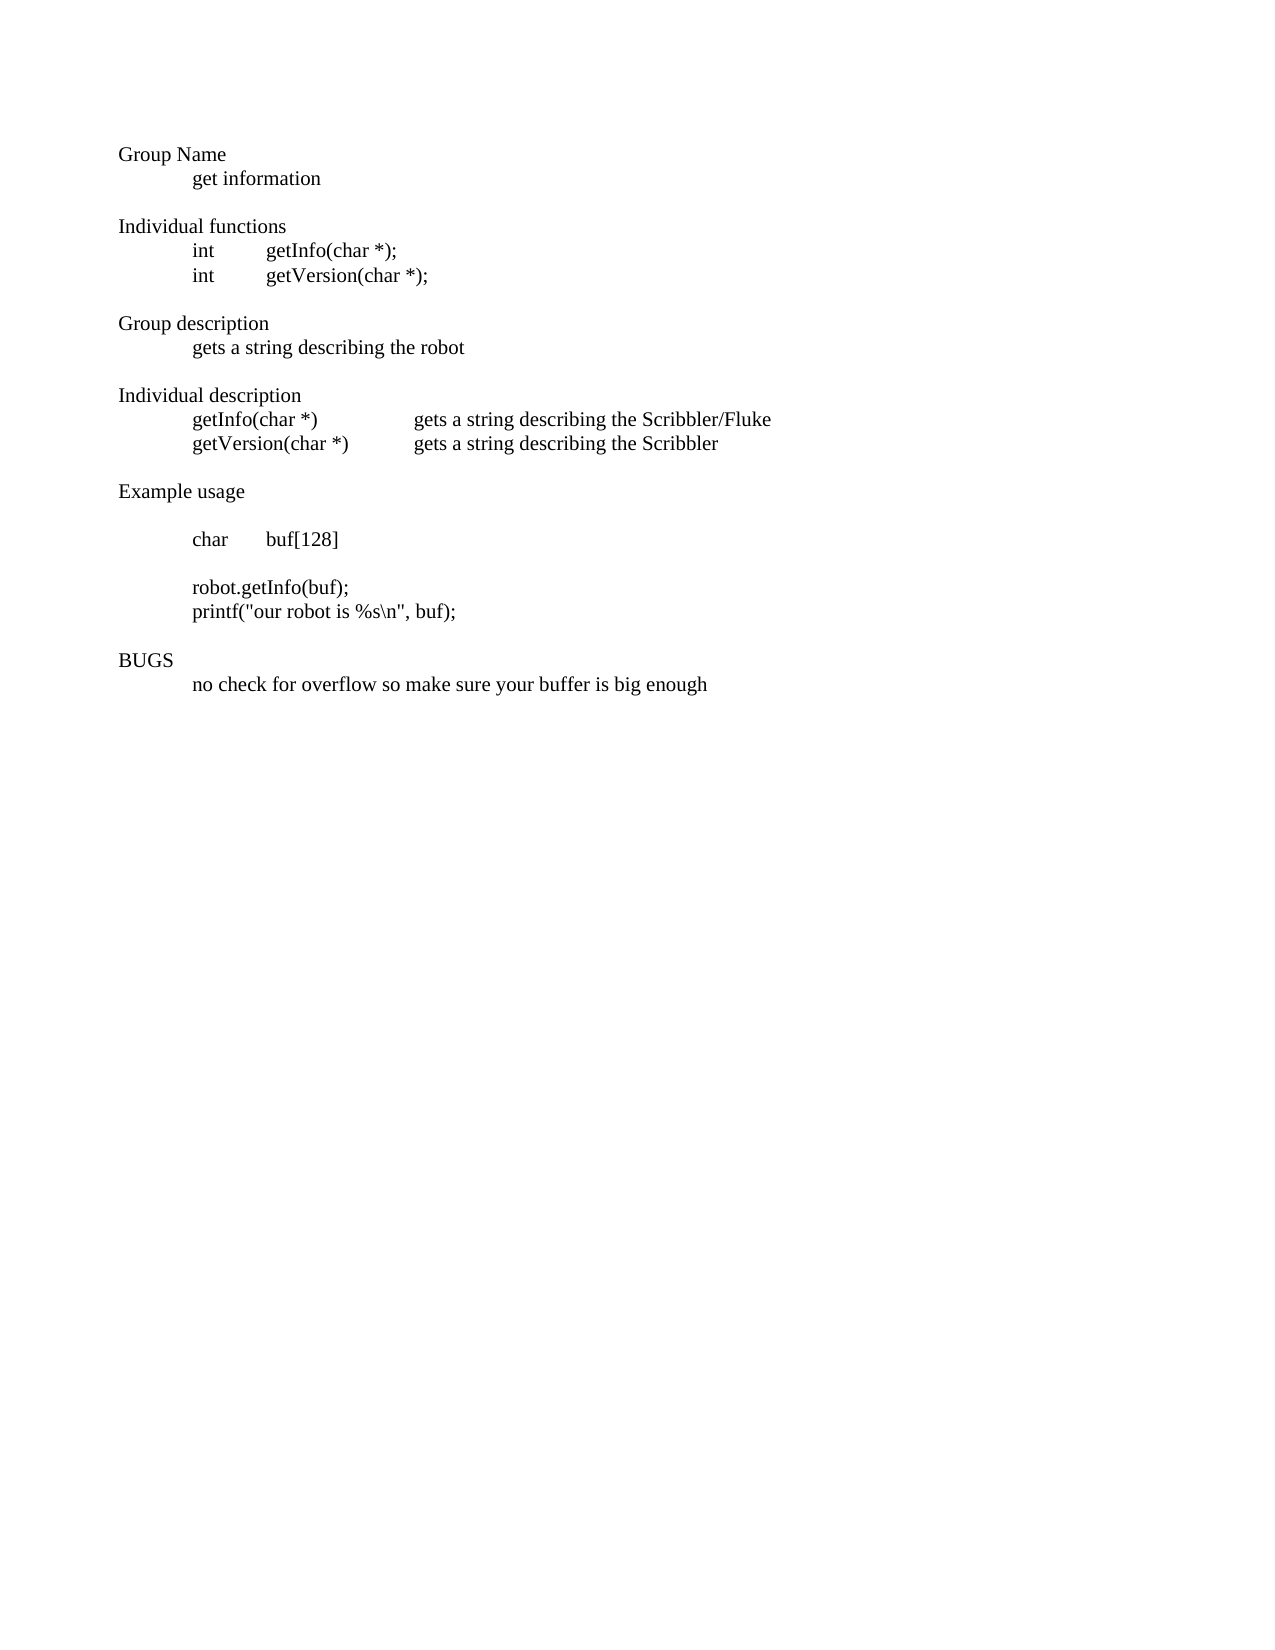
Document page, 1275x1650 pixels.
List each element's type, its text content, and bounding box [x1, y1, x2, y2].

text getVersion(char *) gets a string describing the Scribbler [118, 431, 1157, 455]
text Individual description [118, 383, 1157, 407]
text char buf[128] [118, 527, 1157, 551]
text get information [118, 166, 1157, 190]
text printf("our robot is %s\n", buf); [118, 599, 1157, 623]
text no check for overflow so make sure your buffer is big enough [118, 672, 1157, 696]
text robot.getInfo(buf); [118, 575, 1157, 599]
text int getVersion(char *); [118, 262, 1157, 287]
text BUGS [118, 647, 1157, 672]
text gets a string describing the robot [118, 335, 1157, 359]
text int getInfo(char *); [118, 238, 1157, 262]
text Example usage [118, 479, 1157, 503]
text getInfo(char *) gets a string describing the Scribbler/Fluke [118, 407, 1157, 431]
text Individual functions [118, 214, 1157, 238]
text Group description [118, 311, 1157, 335]
text Group Name [118, 142, 1157, 166]
